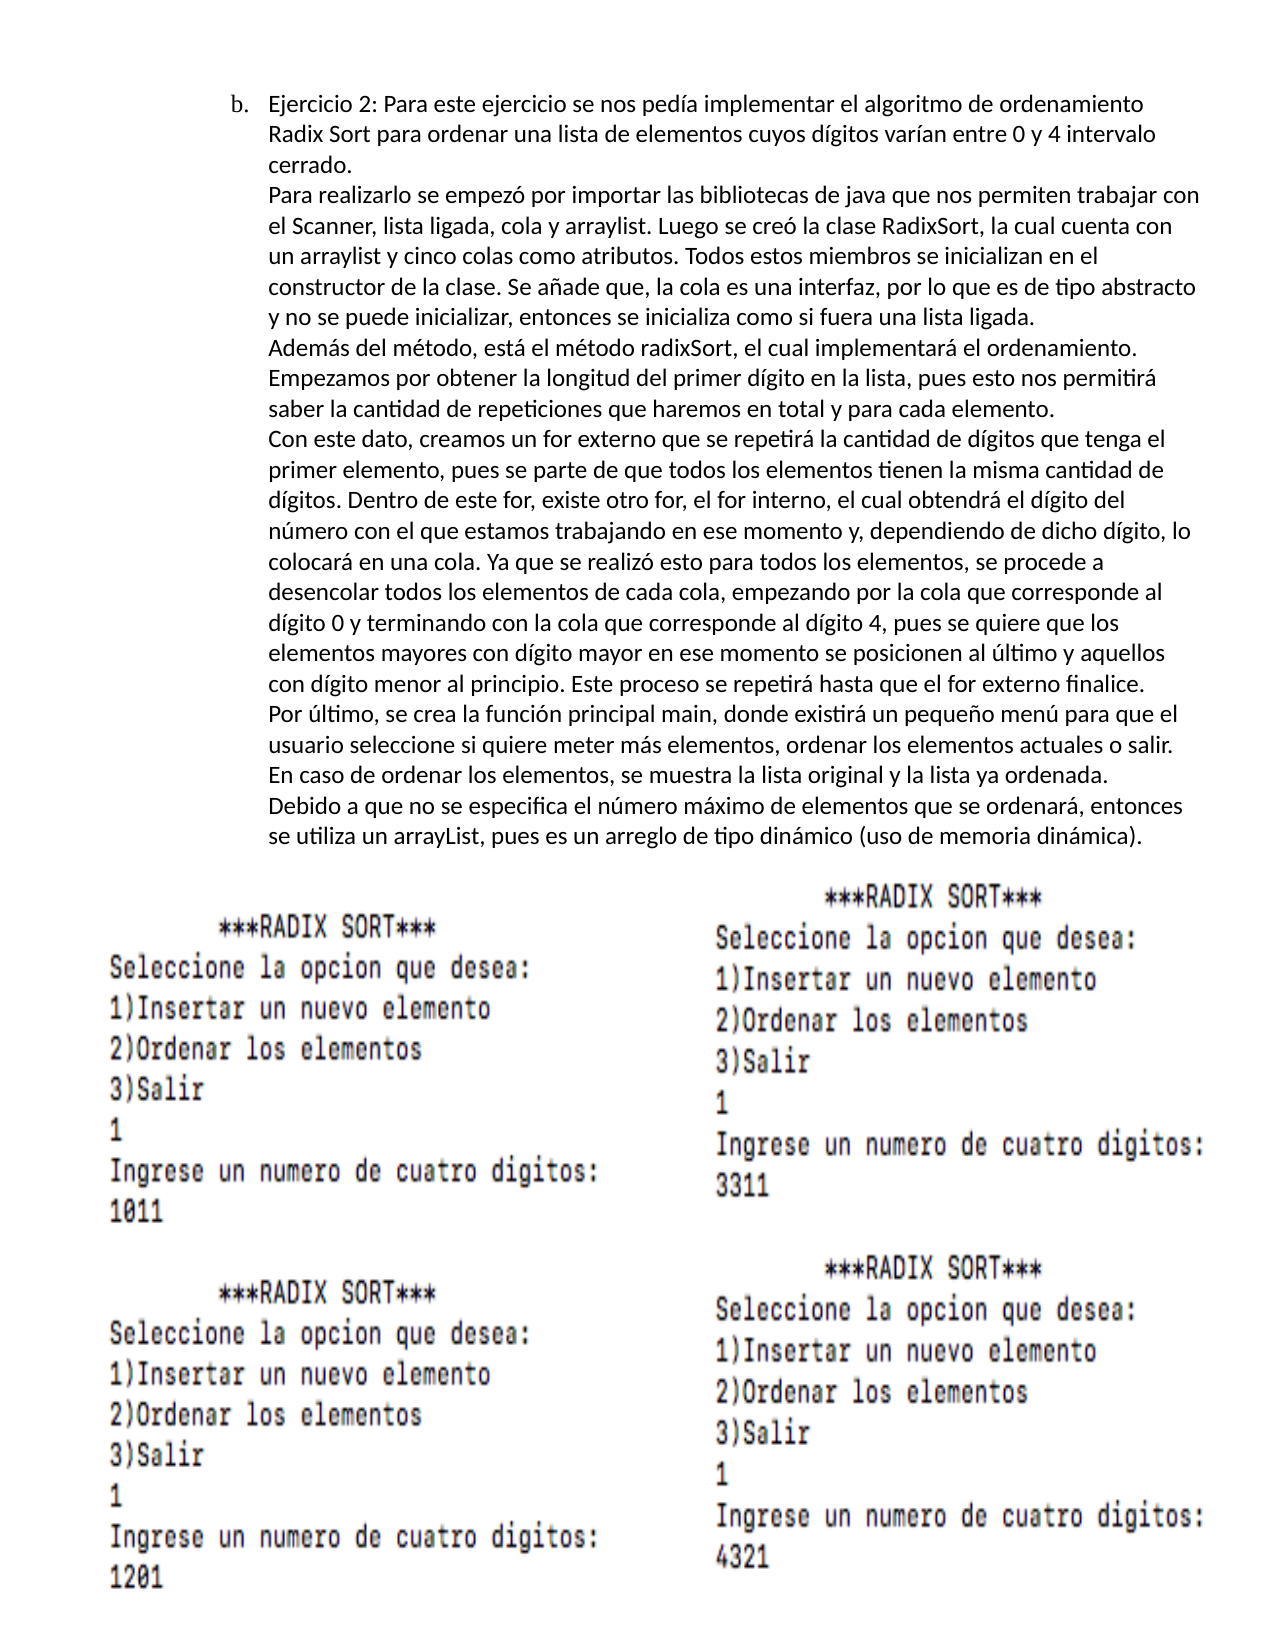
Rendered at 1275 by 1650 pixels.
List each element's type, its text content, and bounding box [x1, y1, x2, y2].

text Con este dato, creamos un for externo que se repetirá la cantidad de dígitos que tenga el primer elemento, pues se parte de que todos los elementos tienen la misma cantidad de dígitos. Dentro de este for, existe otro for, el for interno, el cual obtendrá el dígito del número con el que estamos trabajando en ese momento y, dependiendo de dicho dígito, lo colocará en una cola. Ya que se realizó esto para todos los elementos, se procede a desencolar todos los elementos de cada cola, empezando por la cola que corresponde al dígito 0 y terminando con la cola que corresponde al dígito 4, pues se quiere que los elementos mayores con dígito mayor en ese momento se posicionen al último y aquellos con dígito menor al principio. Este proceso se repetirá hasta que el for externo finalice. [268, 424, 1205, 698]
text Debido a que no se especifica el número máximo de elementos que se ordenará, entonces se utiliza un arrayList, pues es un arreglo de tipo dinámico (uso de memoria dinámica). [268, 790, 1205, 851]
text Empezamos por obtener la longitud del primer dígito en la lista, pues esto nos permitirá saber la cantidad de repeticiones que haremos en total y para cada elemento. [268, 363, 1205, 424]
text Para realizarlo se empezó por importar las bibliotecas de java que nos permiten trabajar con el Scanner, lista ligada, cola y arraylist. Luego se creó la clase RadixSort, la cual cuenta con un arraylist y cinco colas como atributos. Todos estos miembros se inicializan en el constructor de la clase. Se añade que, la cola es una interfaz, por lo que es de tipo abstracto y no se puede inicializar, entonces se inicializa como si fuera una lista ligada. [268, 179, 1205, 332]
text Por último, se crea la función principal main, donde existirá un pequeño menú para que el usuario seleccione si quiere meter más elementos, ordenar los elementos actuales o salir. [268, 698, 1205, 759]
text Además del método, está el método radixSort, el cual implementará el ordenamiento. [268, 332, 1205, 363]
list Ejercicio 2: Para este ejercicio se nos pedía implementar el algoritmo de ordenamiento Radix Sort para ordenar una lista de elementos cuyos dígitos varían entre 0 y 4 intervalo cerrado. [231, 88, 1205, 179]
text En caso de ordenar los elementos, se muestra la lista original y la lista ya ordenada. [268, 759, 1205, 790]
